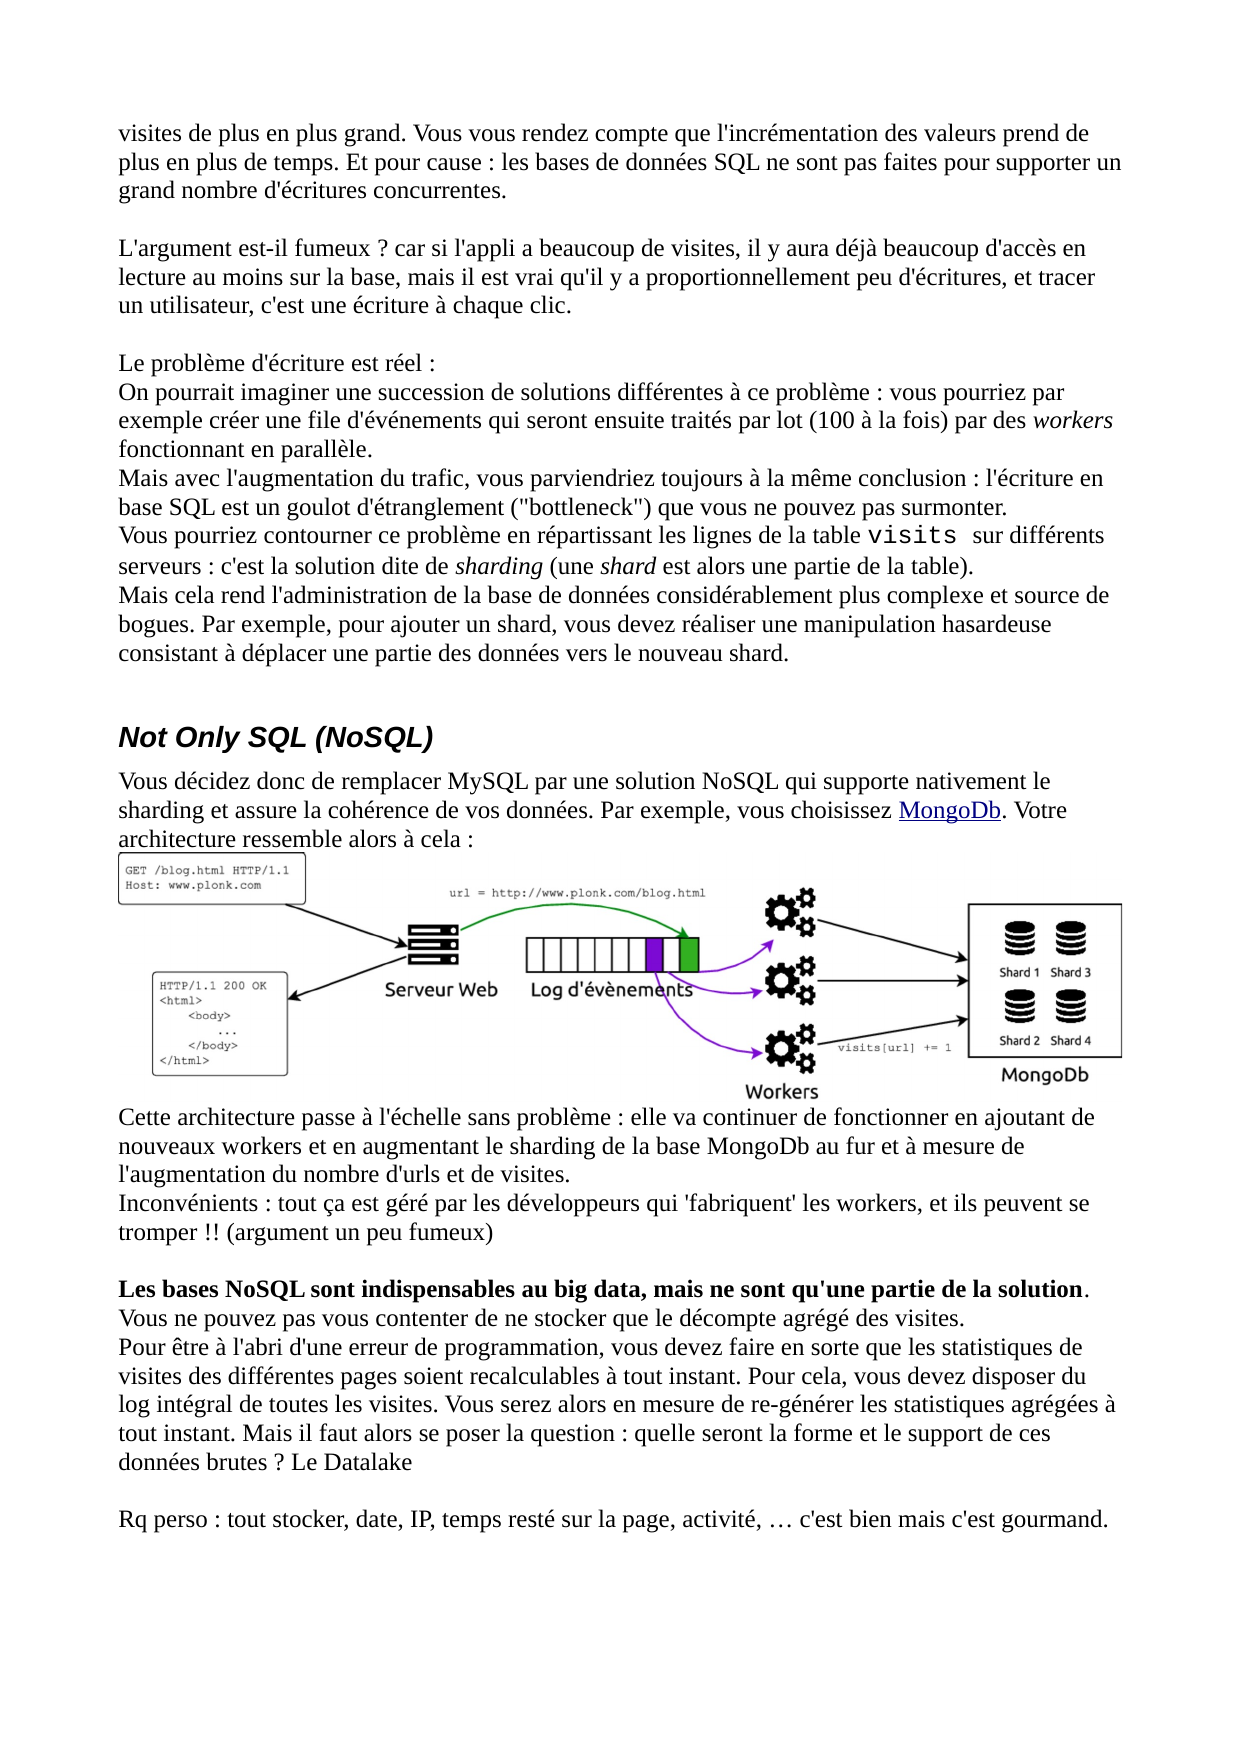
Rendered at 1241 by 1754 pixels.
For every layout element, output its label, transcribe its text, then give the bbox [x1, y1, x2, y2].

text Rq perso : tout stocker, date, IP, temps resté sur la page, activité, … c'est bien mais c'est gourmand. [118, 1504, 1122, 1533]
text Les bases NoSQL sont indispensables au big data, mais ne sont qu'une partie de la solution. Vous ne pouvez pas vous contenter de ne stocker que le décompte agrégé des visites. [118, 1274, 1122, 1332]
text Mais cela rend l'administration de la base de données considérablement plus complexe et source de bogues. Par exemple, pour ajouter un shard, vous devez réaliser une manipulation hasardeuse consistant à déplacer une partie des données vers le nouveau shard. [118, 580, 1122, 666]
text L'argument est-il fumeux ? car si l'appli a beaucoup de visites, il y aura déjà beaucoup d'accès en lecture au moins sur la base, mais il est vrai qu'il y a proportionnellement peu d'écritures, et tracer un utilisateur, c'est une écriture à chaque clic. [118, 233, 1122, 319]
subtitle Not Only SQL (NoSQL) [118, 720, 1122, 754]
text visites de plus en plus grand. Vous vous rendez compte que l'incrémentation des valeurs prend de plus en plus de temps. Et pour cause : les bases de données SQL ne sont pas faites pour supporter un grand nombre d'écritures concurrentes. [118, 118, 1122, 204]
text Vous pourriez contourner ce problème en répartissant les lignes de la table visits sur différents serveurs : c'est la solution dite de sharding (une shard est alors une partie de la table). [118, 521, 1122, 580]
text Cette architecture passe à l'échelle sans problème : elle va continuer de fonctionner en ajoutant de nouveaux workers et en augmentant le sharding de la base MongoDb au fur et à mesure de l'augmentation du nombre d'urls et de visites. [118, 1102, 1122, 1188]
text Vous décidez donc de remplacer MySQL par une solution NoSQL qui supporte nativement le sharding et assure la cohérence de vos données. Par exemple, vous choisissez MongoDb. Votre architecture ressemble alors à cela : [118, 766, 1122, 852]
text On pourrait imaginer une succession de solutions différentes à ce problème : vous pourriez par exemple créer une file d'événements qui seront ensuite traités par lot (100 à la fois) par des workers fonctionnant en parallèle. [118, 377, 1122, 463]
text Inconvénients : tout ça est géré par les développeurs qui 'fabriquent' les workers, et ils peuvent se tromper !! (argument un peu fumeux) [118, 1188, 1122, 1246]
text Pour être à l'abri d'une erreur de programmation, vous devez faire en sorte que les statistiques de visites des différentes pages soient recalculables à tout instant. Pour cela, vous devez disposer du log intégral de toutes les visites. Vous serez alors en mesure de re-générer les statistiques agrégées à tout instant. Mais il faut alors se poser la question : quelle seront la forme et le support de ces données brutes ? Le Datalake [118, 1332, 1122, 1476]
text Le problème d'écriture est réel : [118, 348, 1122, 377]
text Mais avec l'augmentation du trafic, vous parviendriez toujours à la même conclusion : l'écriture en base SQL est un goulot d'étranglement ("bottleneck") que vous ne pouvez pas surmonter. [118, 463, 1122, 521]
picture [118, 852, 1123, 1102]
